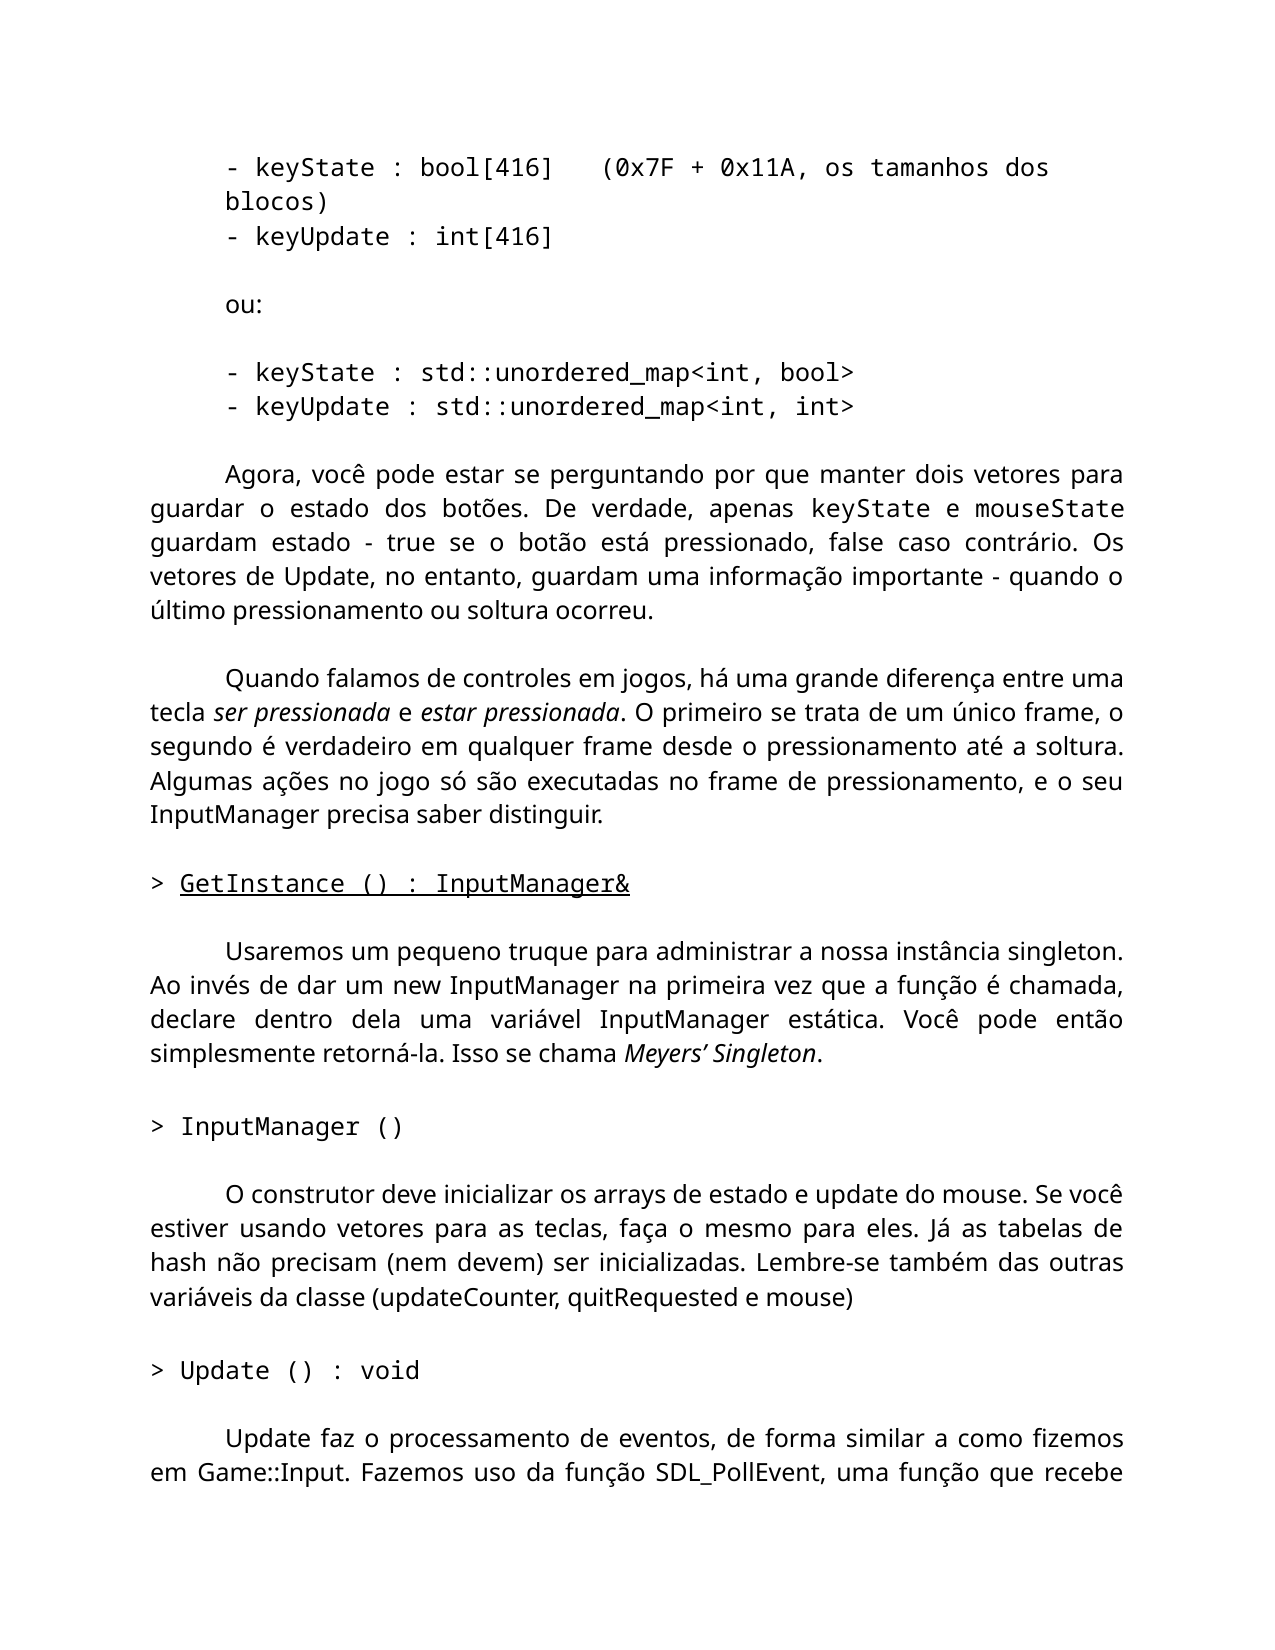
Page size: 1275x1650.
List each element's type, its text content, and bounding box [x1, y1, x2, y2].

text Update faz o processamento de eventos, de forma similar a como fizemos em Game::Input. Fazemos uso da função SDL_PollEvent, uma função que recebe [150, 1421, 1125, 1489]
text - keyUpdate : int[416] [225, 218, 1125, 252]
text Quando falamos de controles em jogos, há uma grande diferença entre uma tecla ser pressionada e estar pressionada. O primeiro se trata de um único frame, o segundo é verdadeiro em qualquer frame desde o pressionamento até a soltura. Algumas ações no jogo só são executadas no frame de pressionamento, e o seu InputManager precisa saber distinguir. [150, 661, 1125, 831]
text > InputManager () [150, 1109, 1125, 1143]
text Usaremos um pequeno truque para administrar a nossa instância singleton. Ao invés de dar um new InputManager na primeira vez que a função é chamada, declare dentro dela uma variável InputManager estática. Você pode então simplesmente retorná-la. Isso se chama Meyers’ Singleton. [150, 933, 1125, 1070]
text - keyState : bool[416] (0x7F + 0x11A, os tamanhos dos blocos) [225, 150, 1125, 218]
text Agora, você pode estar se perguntando por que manter dois vetores para guardar o estado dos botões. De verdade, apenas keyState e mouseState guardam estado - true se o botão está pressionado, false caso contrário. Os vetores de Update, no entanto, guardam uma informação importante - quando o último pressionamento ou soltura ocorreu. [150, 457, 1125, 627]
text ou: [225, 286, 1125, 320]
text > GetInstance () : InputManager& [150, 865, 1125, 899]
text O construtor deve inicializar os arrays de estado e update do mouse. Se você estiver usando vetores para as teclas, faça o mesmo para eles. Já as tabelas de hash não precisam (nem devem) ser inicializadas. Lembre-se também das outras variáveis da classe (updateCounter, quitRequested e mouse) [150, 1177, 1125, 1313]
text > Update () : void [150, 1352, 1125, 1386]
text - keyUpdate : std::unordered_map<int, int> [225, 388, 1125, 422]
text - keyState : std::unordered_map<int, bool> [225, 354, 1125, 388]
